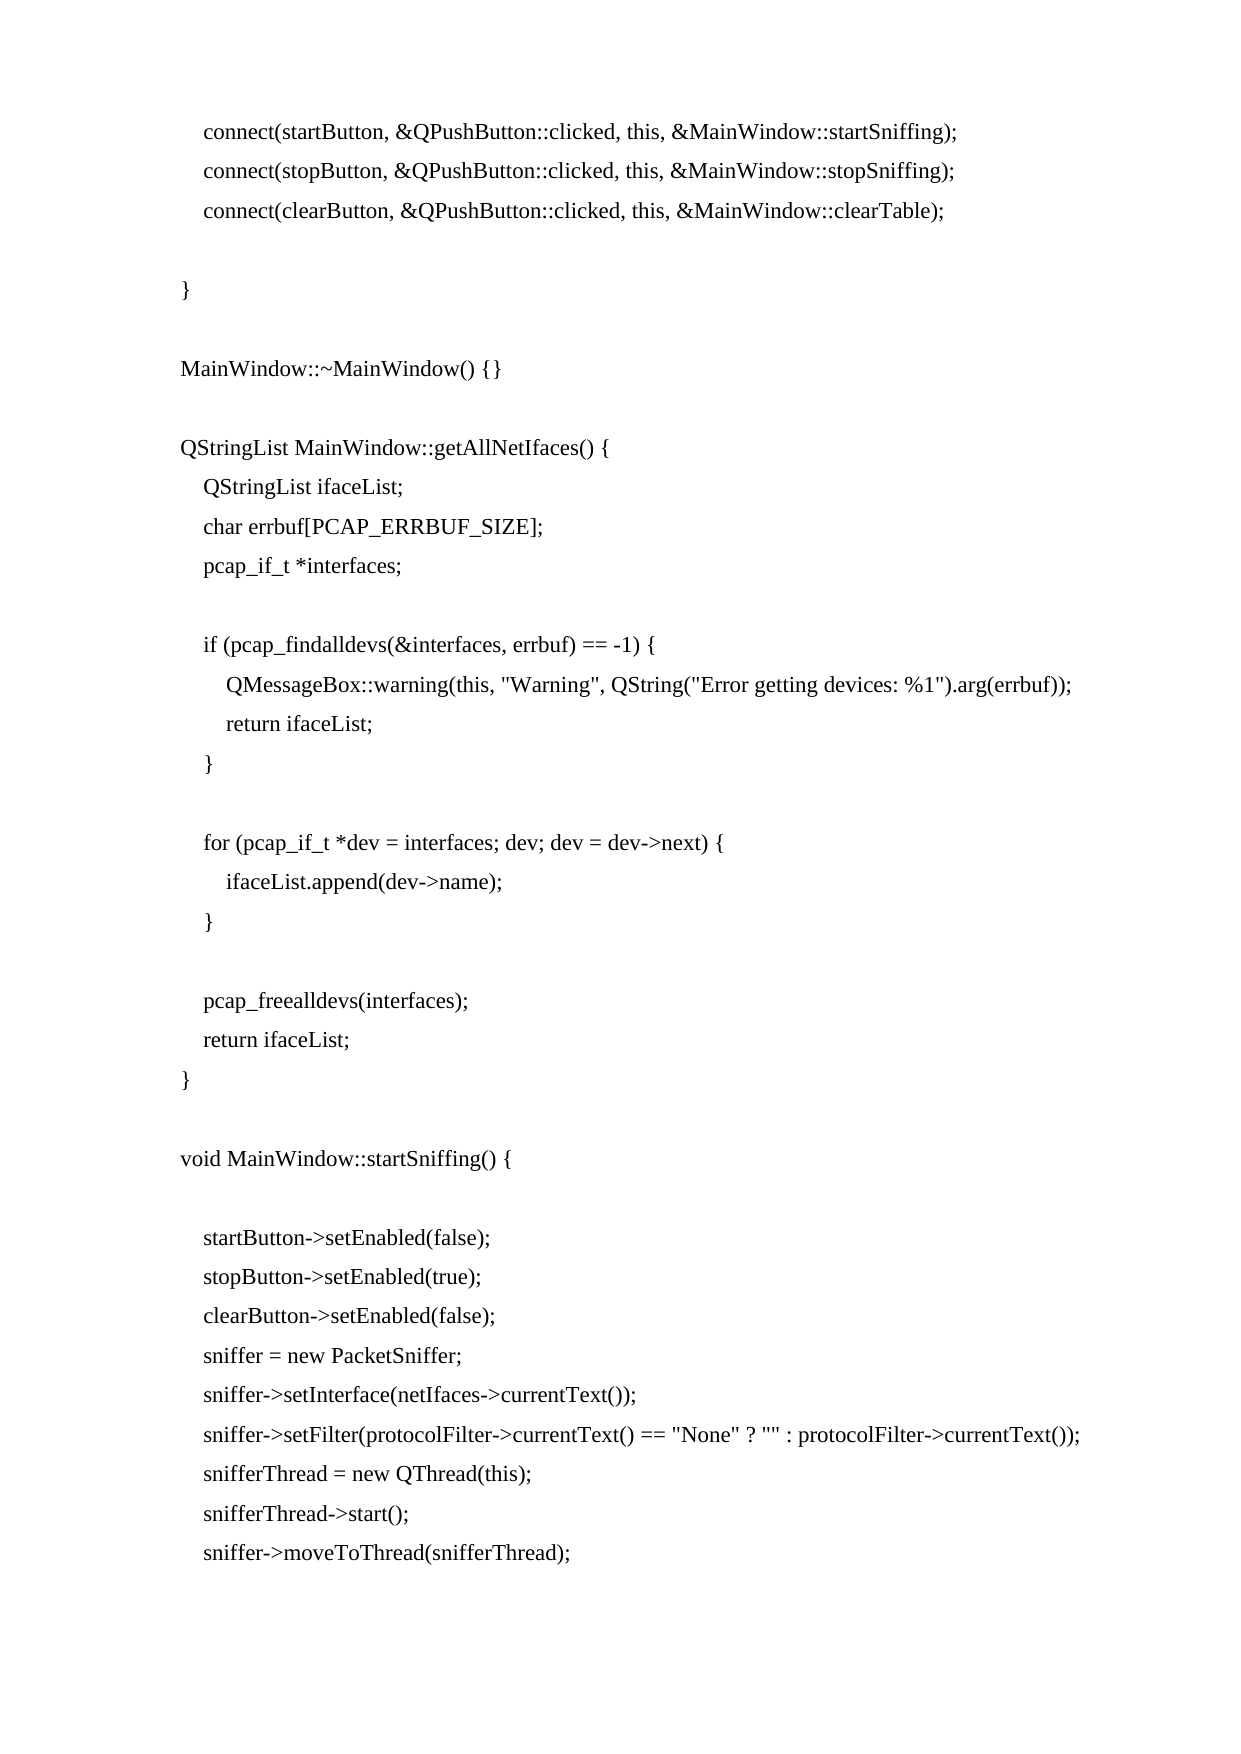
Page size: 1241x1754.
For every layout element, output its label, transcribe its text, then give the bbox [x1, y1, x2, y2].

text startButton->setEnabled(false); [180, 1223, 1152, 1250]
text return ifaceList; [180, 1026, 1152, 1052]
text sniffer->setFilter(protocolFilter->currentText() == "None" ? "" : protocolFilter->currentText()); [180, 1421, 1152, 1447]
text pcap_if_t *interfaces; [180, 552, 1152, 579]
text pcap_freealldevs(interfaces); [180, 987, 1152, 1013]
text return ifaceList; [180, 710, 1152, 737]
text } [180, 276, 1152, 302]
text sniffer->setInterface(netIfaces->currentText()); [180, 1381, 1152, 1408]
text sniffer = new PacketSniffer; [180, 1342, 1152, 1368]
text QStringList ifaceList; [180, 473, 1152, 500]
text snifferThread->start(); [180, 1500, 1152, 1526]
text void MainWindow::startSniffing() { [180, 1144, 1152, 1171]
text QMessageBox::warning(this, "Warning", QString("Error getting devices: %1").arg(errbuf)); [180, 671, 1152, 697]
text } [180, 750, 1152, 776]
text ifaceList.append(dev->name); [180, 868, 1152, 894]
text char errbuf[PCAP_ERRBUF_SIZE]; [180, 513, 1152, 539]
text QStringList MainWindow::getAllNetIfaces() { [180, 434, 1152, 460]
text } [180, 1066, 1152, 1092]
text connect(startButton, &QPushButton::clicked, this, &MainWindow::startSniffing); [180, 118, 1152, 144]
text connect(clearButton, &QPushButton::clicked, this, &MainWindow::clearTable); [180, 197, 1152, 223]
text } [180, 908, 1152, 934]
text stopButton->setEnabled(true); [180, 1263, 1152, 1289]
text MainWindow::~MainWindow() {} [180, 355, 1152, 381]
text sniffer->moveToThread(snifferThread); [180, 1539, 1152, 1566]
text if (pcap_findalldevs(&interfaces, errbuf) == -1) { [180, 631, 1152, 658]
text for (pcap_if_t *dev = interfaces; dev; dev = dev->next) { [180, 829, 1152, 855]
text clearButton->setEnabled(false); [180, 1302, 1152, 1329]
text connect(stopButton, &QPushButton::clicked, this, &MainWindow::stopSniffing); [180, 158, 1152, 184]
text snifferThread = new QThread(this); [180, 1460, 1152, 1487]
